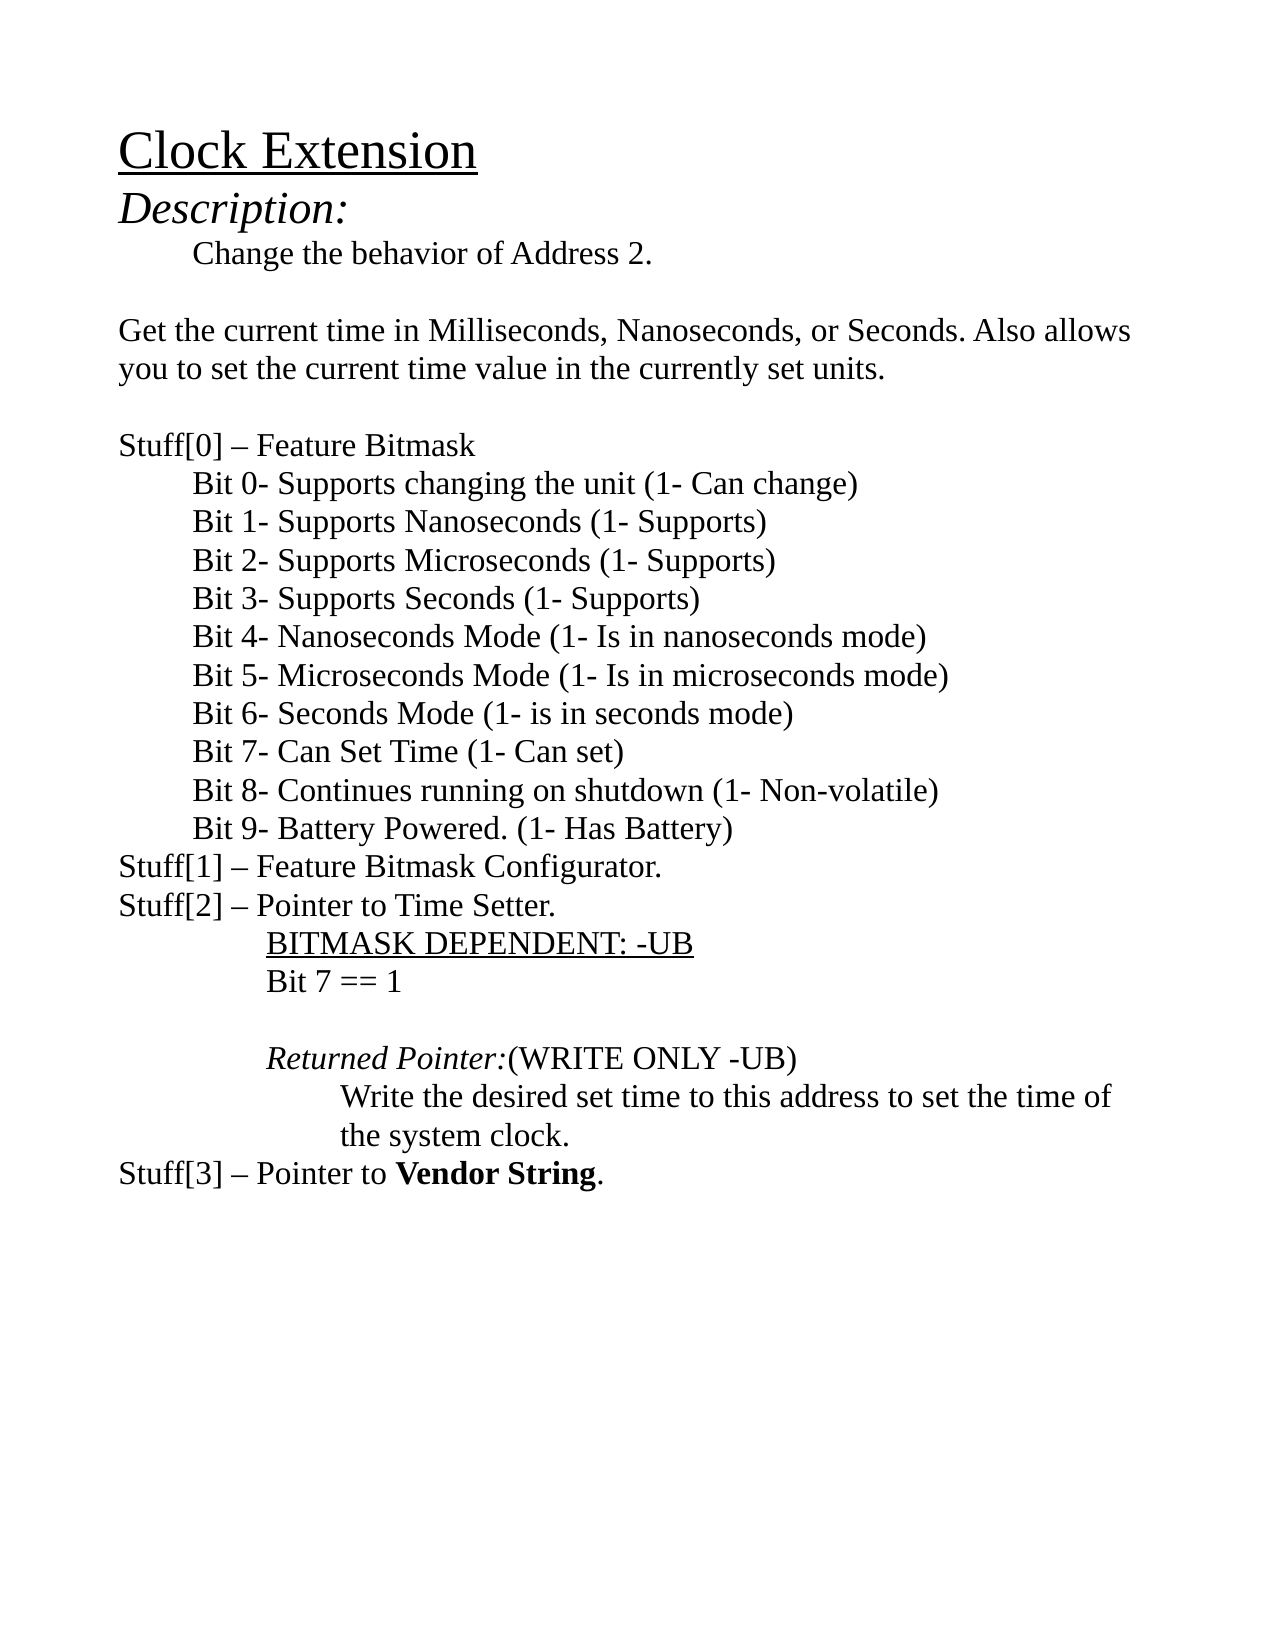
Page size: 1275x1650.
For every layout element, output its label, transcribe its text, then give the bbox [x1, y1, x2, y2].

text Bit 9- Battery Powered. (1- Has Battery) [118, 808, 1157, 846]
text Description: [118, 180, 1157, 233]
text Returned Pointer:(WRITE ONLY -UB) [118, 1038, 1157, 1076]
text Get the current time in Milliseconds, Nanoseconds, or Seconds. Also allows you to set the current time value in the currently set units. [118, 310, 1157, 386]
text Bit 6- Seconds Mode (1- is in seconds mode) [118, 693, 1157, 731]
text Bit 7- Can Set Time (1- Can set) [118, 731, 1157, 770]
text Stuff[0] – Feature Bitmask [118, 425, 1157, 463]
text Bit 1- Supports Nanoseconds (1- Supports) [118, 501, 1157, 540]
text Bit 2- Supports Microseconds (1- Supports) [118, 540, 1157, 578]
text BITMASK DEPENDENT: -UB [118, 923, 1157, 961]
text Stuff[3] – Pointer to Vendor String. [118, 1153, 1157, 1191]
text Stuff[1] – Feature Bitmask Configurator. [118, 846, 1157, 885]
text Bit 4- Nanoseconds Mode (1- Is in nanoseconds mode) [118, 616, 1157, 655]
text Bit 7 == 1 [118, 961, 1157, 1000]
text Stuff[2] – Pointer to Time Setter. [118, 885, 1157, 923]
text Bit 5- Microseconds Mode (1- Is in microseconds mode) [118, 655, 1157, 693]
text Clock Extension [118, 118, 1157, 180]
text Bit 0- Supports changing the unit (1- Can change) [118, 463, 1157, 501]
text Bit 3- Supports Seconds (1- Supports) [118, 578, 1157, 616]
text Change the behavior of Address 2. [118, 233, 1157, 271]
text Bit 8- Continues running on shutdown (1- Non-volatile) [118, 770, 1157, 808]
text Write the desired set time to this address to set the time of the system clock. [118, 1076, 1157, 1153]
